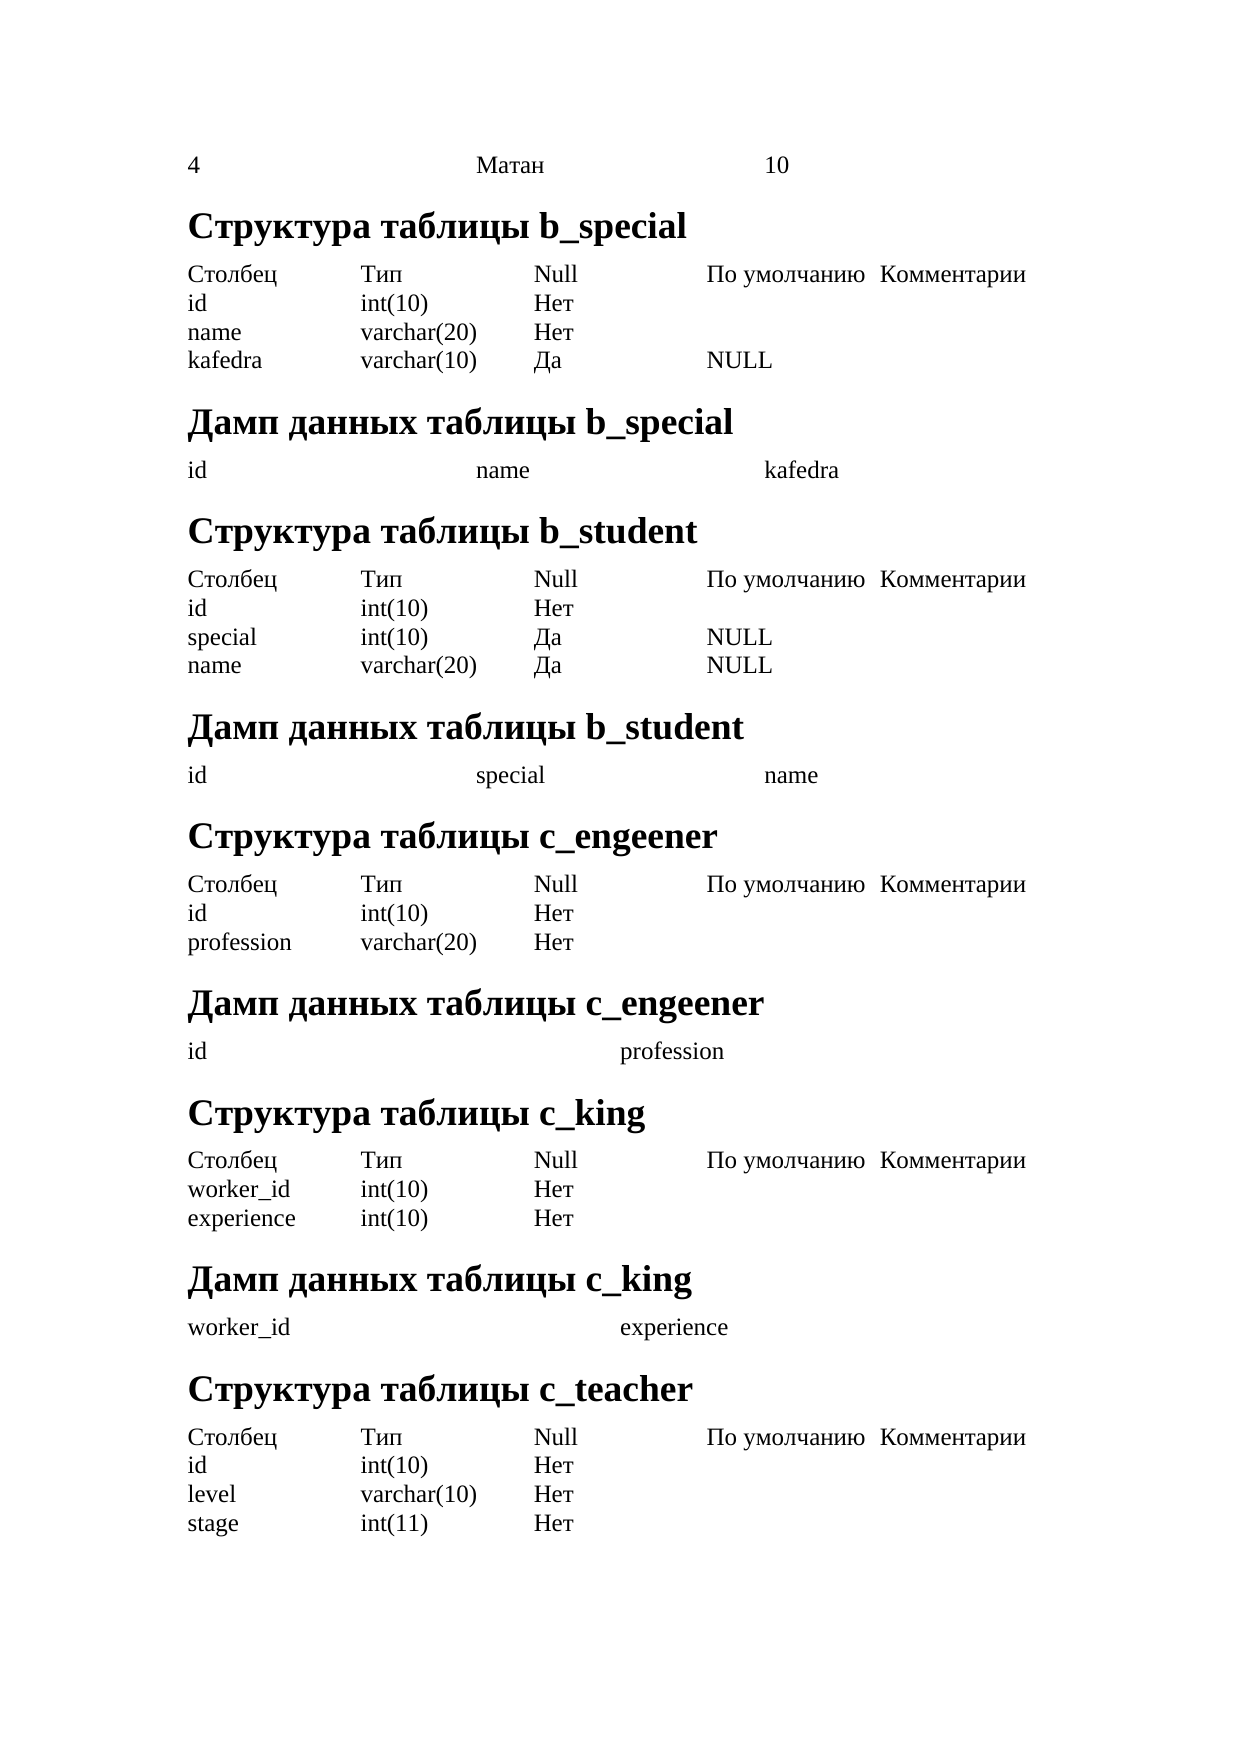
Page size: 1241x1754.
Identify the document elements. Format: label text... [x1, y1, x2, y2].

table_cell [706, 593, 879, 622]
table_header Null [534, 564, 706, 593]
table_cell [706, 927, 879, 956]
table_header Null [534, 1146, 706, 1174]
table_header name [764, 760, 1053, 789]
table_header Комментарии [880, 1422, 1053, 1451]
table_cell varchar(20) [360, 317, 533, 346]
table_header Тип [360, 259, 533, 288]
table_header Тип [360, 869, 533, 898]
table_cell 4 [188, 150, 476, 179]
table_header По умолчанию [706, 869, 879, 898]
table_cell NULL [706, 346, 879, 374]
table_cell [880, 622, 1053, 651]
table_header Комментарии [880, 1146, 1053, 1174]
table_cell Матан [476, 150, 764, 179]
table_header Null [534, 1422, 706, 1451]
table_header По умолчанию [706, 259, 879, 288]
table_cell Нет [534, 288, 706, 317]
table_header experience [620, 1313, 1053, 1341]
table_header Столбец [188, 259, 360, 288]
table_cell Нет [534, 1479, 706, 1508]
subtitle Структура таблицы b_student [187, 509, 1053, 552]
table_cell [880, 317, 1053, 346]
subtitle Структура таблицы c_teacher [187, 1366, 1053, 1409]
table_cell profession [188, 927, 360, 956]
table_cell int(10) [360, 288, 533, 317]
table_cell varchar(20) [360, 651, 533, 679]
table_cell int(10) [360, 898, 533, 927]
table_header По умолчанию [706, 1422, 879, 1451]
table_cell [706, 1451, 879, 1479]
subtitle Дамп данных таблицы b_special [187, 399, 1053, 442]
subtitle Структура таблицы c_engeener [187, 814, 1053, 857]
table_cell [706, 1479, 879, 1508]
table_cell [706, 1508, 879, 1537]
table_cell int(10) [360, 593, 533, 622]
table_header profession [620, 1036, 1053, 1065]
table_cell [880, 1508, 1053, 1537]
table_header Столбец [188, 564, 360, 593]
table_cell experience [188, 1203, 360, 1232]
table_cell varchar(10) [360, 1479, 533, 1508]
subtitle Структура таблицы b_special [187, 204, 1053, 247]
table_header Комментарии [880, 259, 1053, 288]
table_header По умолчанию [706, 564, 879, 593]
table_cell [706, 288, 879, 317]
table_cell [880, 1479, 1053, 1508]
table_cell int(10) [360, 622, 533, 651]
table_cell [880, 1203, 1053, 1232]
table_cell varchar(20) [360, 927, 533, 956]
table_cell id [188, 1451, 360, 1479]
table_cell Нет [534, 1203, 706, 1232]
table_header name [476, 455, 764, 484]
table_cell level [188, 1479, 360, 1508]
table_cell Нет [534, 1451, 706, 1479]
table_header По умолчанию [706, 1146, 879, 1174]
table_cell [880, 651, 1053, 679]
table_cell [880, 927, 1053, 956]
table_header Тип [360, 1422, 533, 1451]
table_cell name [188, 317, 360, 346]
table_cell Да [534, 651, 706, 679]
table_cell Да [534, 622, 706, 651]
table_cell Нет [534, 593, 706, 622]
table_header id [188, 760, 476, 789]
subtitle Дамп данных таблицы b_student [187, 704, 1053, 747]
table_cell [880, 1451, 1053, 1479]
table_cell kafedra [188, 346, 360, 374]
table_cell [706, 898, 879, 927]
table_cell Нет [534, 317, 706, 346]
table_header Тип [360, 1146, 533, 1174]
table_cell id [188, 898, 360, 927]
table_header Null [534, 259, 706, 288]
table_header id [188, 1036, 620, 1065]
table_header Null [534, 869, 706, 898]
table_cell [706, 317, 879, 346]
table_cell [706, 1203, 879, 1232]
table_cell 10 [764, 150, 1053, 179]
table_header Комментарии [880, 869, 1053, 898]
table_cell [880, 1174, 1053, 1203]
table_cell NULL [706, 622, 879, 651]
subtitle Дамп данных таблицы c_engeener [187, 981, 1053, 1024]
table_header Столбец [188, 1422, 360, 1451]
table_cell special [188, 622, 360, 651]
table_cell int(11) [360, 1508, 533, 1537]
table_cell [880, 898, 1053, 927]
table_cell varchar(10) [360, 346, 533, 374]
table_header worker_id [188, 1313, 620, 1341]
subtitle Структура таблицы c_king [187, 1090, 1053, 1133]
table_cell int(10) [360, 1451, 533, 1479]
table_cell [880, 288, 1053, 317]
table_cell name [188, 651, 360, 679]
table_cell Нет [534, 1508, 706, 1537]
table_cell int(10) [360, 1174, 533, 1203]
table_cell Нет [534, 1174, 706, 1203]
table_cell int(10) [360, 1203, 533, 1232]
table_cell [880, 346, 1053, 374]
table_header kafedra [764, 455, 1053, 484]
table_cell Да [534, 346, 706, 374]
table_cell [706, 1174, 879, 1203]
table_cell Нет [534, 927, 706, 956]
table_cell stage [188, 1508, 360, 1537]
table_cell Нет [534, 898, 706, 927]
subtitle Дамп данных таблицы c_king [187, 1257, 1053, 1300]
table_header id [188, 455, 476, 484]
table_header Тип [360, 564, 533, 593]
table_cell [880, 593, 1053, 622]
table_cell NULL [706, 651, 879, 679]
table_header Столбец [188, 869, 360, 898]
table_cell id [188, 593, 360, 622]
table_cell worker_id [188, 1174, 360, 1203]
table_header Столбец [188, 1146, 360, 1174]
table_header special [476, 760, 764, 789]
table_header Комментарии [880, 564, 1053, 593]
table_cell id [188, 288, 360, 317]
